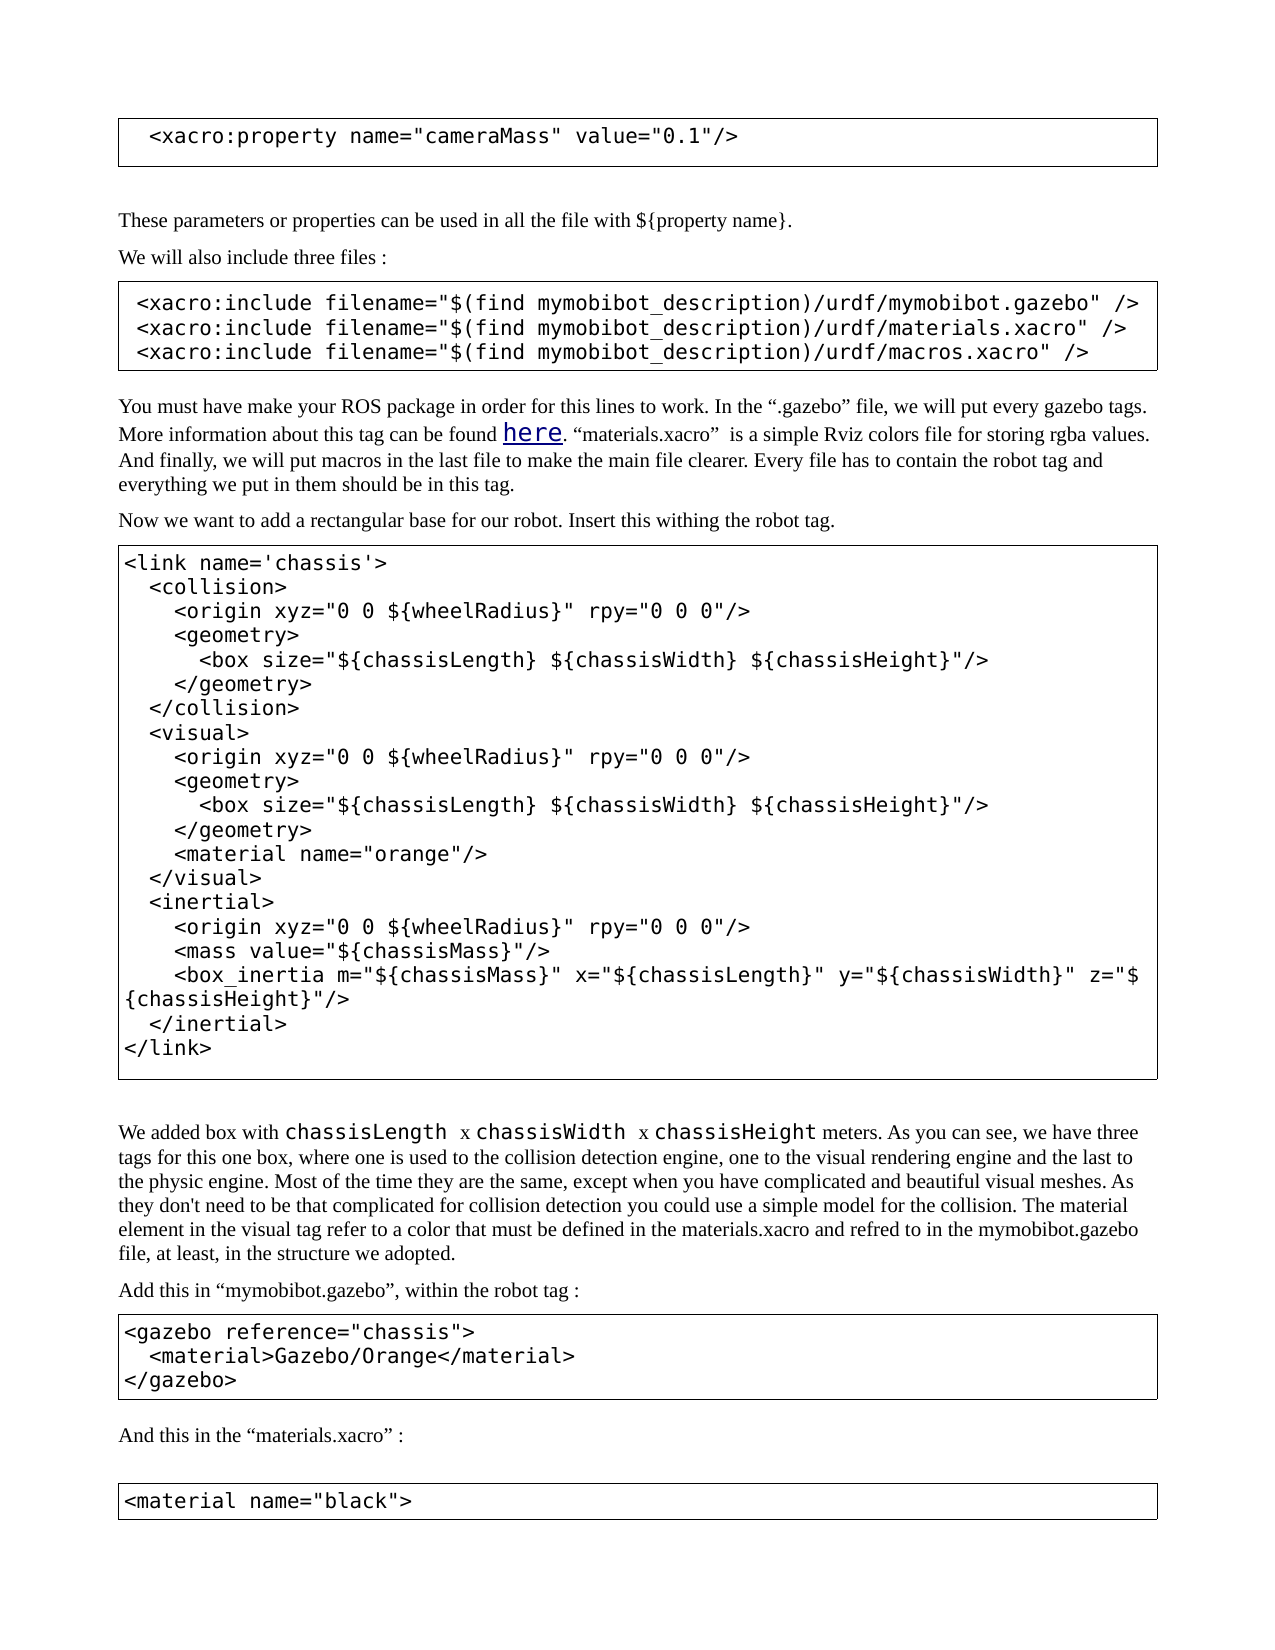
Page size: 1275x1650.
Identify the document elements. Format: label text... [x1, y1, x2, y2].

text We will also include three files : [118, 245, 1157, 269]
text Now we want to add a rectangular base for our robot. Insert this withing the robot tag. [118, 508, 1157, 532]
text We added box with chassisLength x chassisWidth x chassisHeight meters. As you can see, we have three tags for this one box, where one is used to the collision detection engine, one to the visual rendering engine and the last to the physic engine. Most of the time they are the same, except when you have complicated and beautiful visual meshes. As they don't need to be that complicated for collision detection you could use a simple model for the collision. The material element in the visual tag refer to a color that must be defined in the materials.xacro and refred to in the mymobibot.gazebo file, at least, in the structure we adopted. [118, 1120, 1157, 1265]
table_header <material name="black"> [119, 1484, 1157, 1519]
text You must have make your ROS package in order for this lines to work. In the “.gazebo” file, we will put every gazebo tags. More information about this tag can be found here. “materials.xacro” is a simple Rviz colors file for storing rgba values. And finally, we will put macros in the last file to make the main file clearer. Every file has to contain the robot tag and everything we put in them should be in this tag. [118, 371, 1157, 496]
table_header <link name='chassis'> <collision> <origin xyz="0 0 ${wheelRadius}" rpy="0 0 0"/> <geometry> <box size="${chassisLength} ${chassisWidth} ${chassisHeight}"/> </geometry> </collision> <visual> <origin xyz="0 0 ${wheelRadius}" rpy="0 0 0"/> <geometry> <box size="${chassisLength} ${chassisWidth} ${chassisHeight}"/> </geometry> <material name="orange"/> </visual> <inertial> <origin xyz="0 0 ${wheelRadius}" rpy="0 0 0"/> <mass value="${chassisMass}"/> <box_inertia m="${chassisMass}" x="${chassisLength}" y="${chassisWidth}" z="$ {chassisHeight}"/> </inertial> </link> [119, 546, 1157, 1078]
table_header <gazebo reference="chassis"> <material>Gazebo/Orange</material> </gazebo> [119, 1315, 1157, 1398]
table_header <xacro:include filename="$(find mymobibot_description)/urdf/mymobibot.gazebo" /> <xacro:include filename="$(find mymobibot_description)/urdf/materials.xacro" /> <xacro:include filename="$(find mymobibot_description)/urdf/macros.xacro" /> [119, 282, 1157, 370]
text These parameters or properties can be used in all the file with ${property name}. [118, 208, 1157, 232]
text And this in the “materials.xacro” : [118, 1400, 1157, 1471]
table_header <xacro:property name="cameraMass" value="0.1"/> [119, 119, 1157, 166]
text Add this in “mymobibot.gazebo”, within the robot tag : [118, 1277, 1157, 1302]
